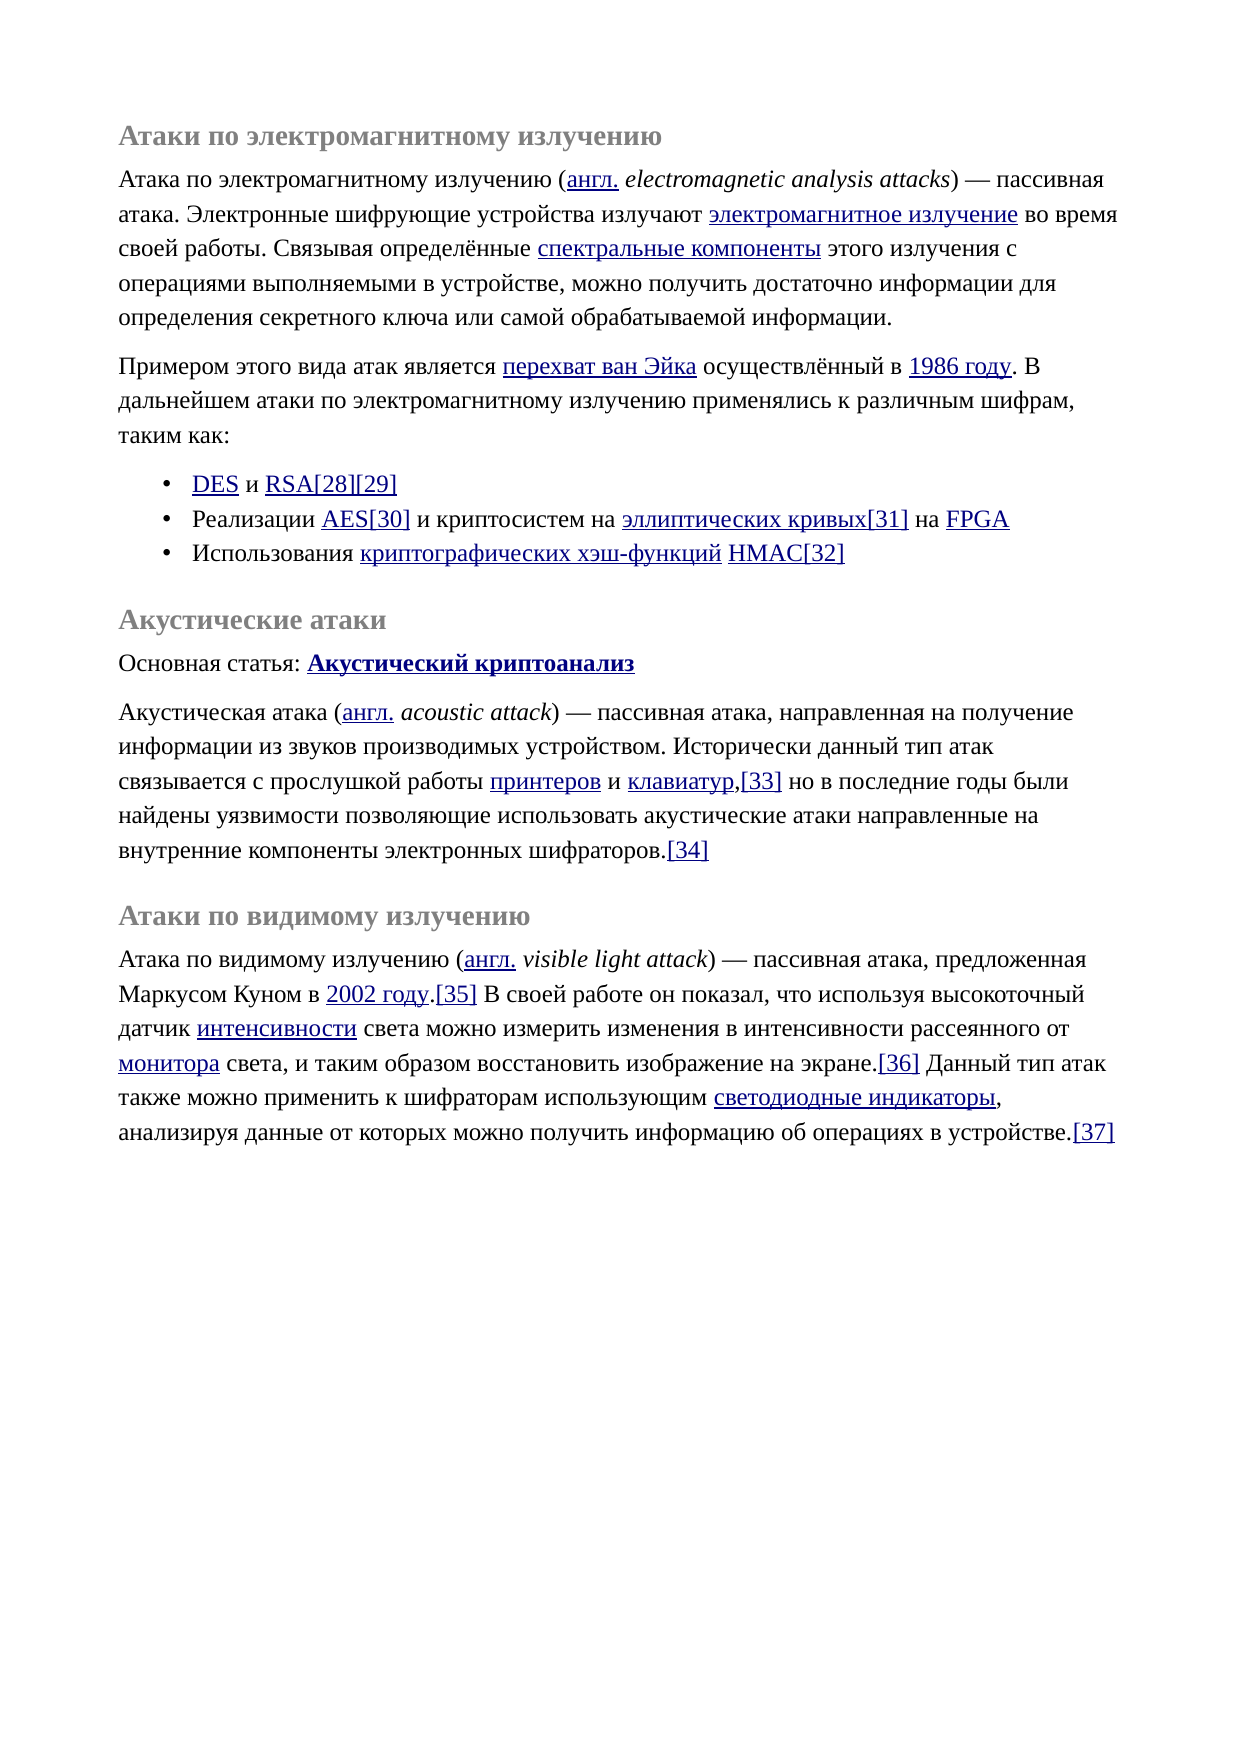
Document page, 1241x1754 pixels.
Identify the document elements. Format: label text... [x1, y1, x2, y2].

subtitle Атаки по электромагнитному излучению [118, 118, 1122, 152]
subtitle Акустические атаки [118, 602, 1122, 635]
list DES и RSA[28][29] [162, 469, 1122, 498]
list Реализации AES[30] и криптосистем на эллиптических кривых[31] на FPGA [162, 504, 1122, 532]
text Примером этого вида атак является перехват ван Эйка осуществлённый в 1986 году. В дальнейшем атаки по электромагнитному излучению применялись к различным шифрам, таким как: [118, 351, 1122, 449]
subtitle Атаки по видимому излучению [118, 898, 1122, 932]
text Атака по электромагнитному излучению (англ. electromagnetic analysis attacks) — пассивная атака. Электронные шифрующие устройства излучают электромагнитное излучение во время своей работы. Связывая определённые спектральные компоненты этого излучения с операциями выполняемыми в устройстве, можно получить достаточно информации для определения секретного ключа или самой обрабатываемой информации. [118, 164, 1122, 331]
text Основная статья: Акустический криптоанализ [118, 648, 1122, 677]
list Использования криптографических хэш-функций HMAC[32] [162, 538, 1122, 567]
text Атака по видимому излучению (англ. visible light attack) — пассивная атака, предложенная Маркусом Куном в 2002 году.[35] В своей работе он показал, что используя высокоточный датчик интенсивности света можно измерить изменения в интенсивности рассеянного от монитора света, и таким образом восстановить изображение на экране.[36] Данный тип атак также можно применить к шифраторам использующим светодиодные индикаторы, анализируя данные от которых можно получить информацию об операциях в устройстве.[37] [118, 944, 1122, 1146]
text Акустическая атака (англ. acoustic attack) — пассивная атака, направленная на получение информации из звуков производимых устройством. Исторически данный тип атак связывается с прослушкой работы принтеров и клавиатур,[33] но в последние годы были найдены уязвимости позволяющие использовать акустические атаки направленные на внутренние компоненты электронных шифраторов.[34] [118, 697, 1122, 863]
